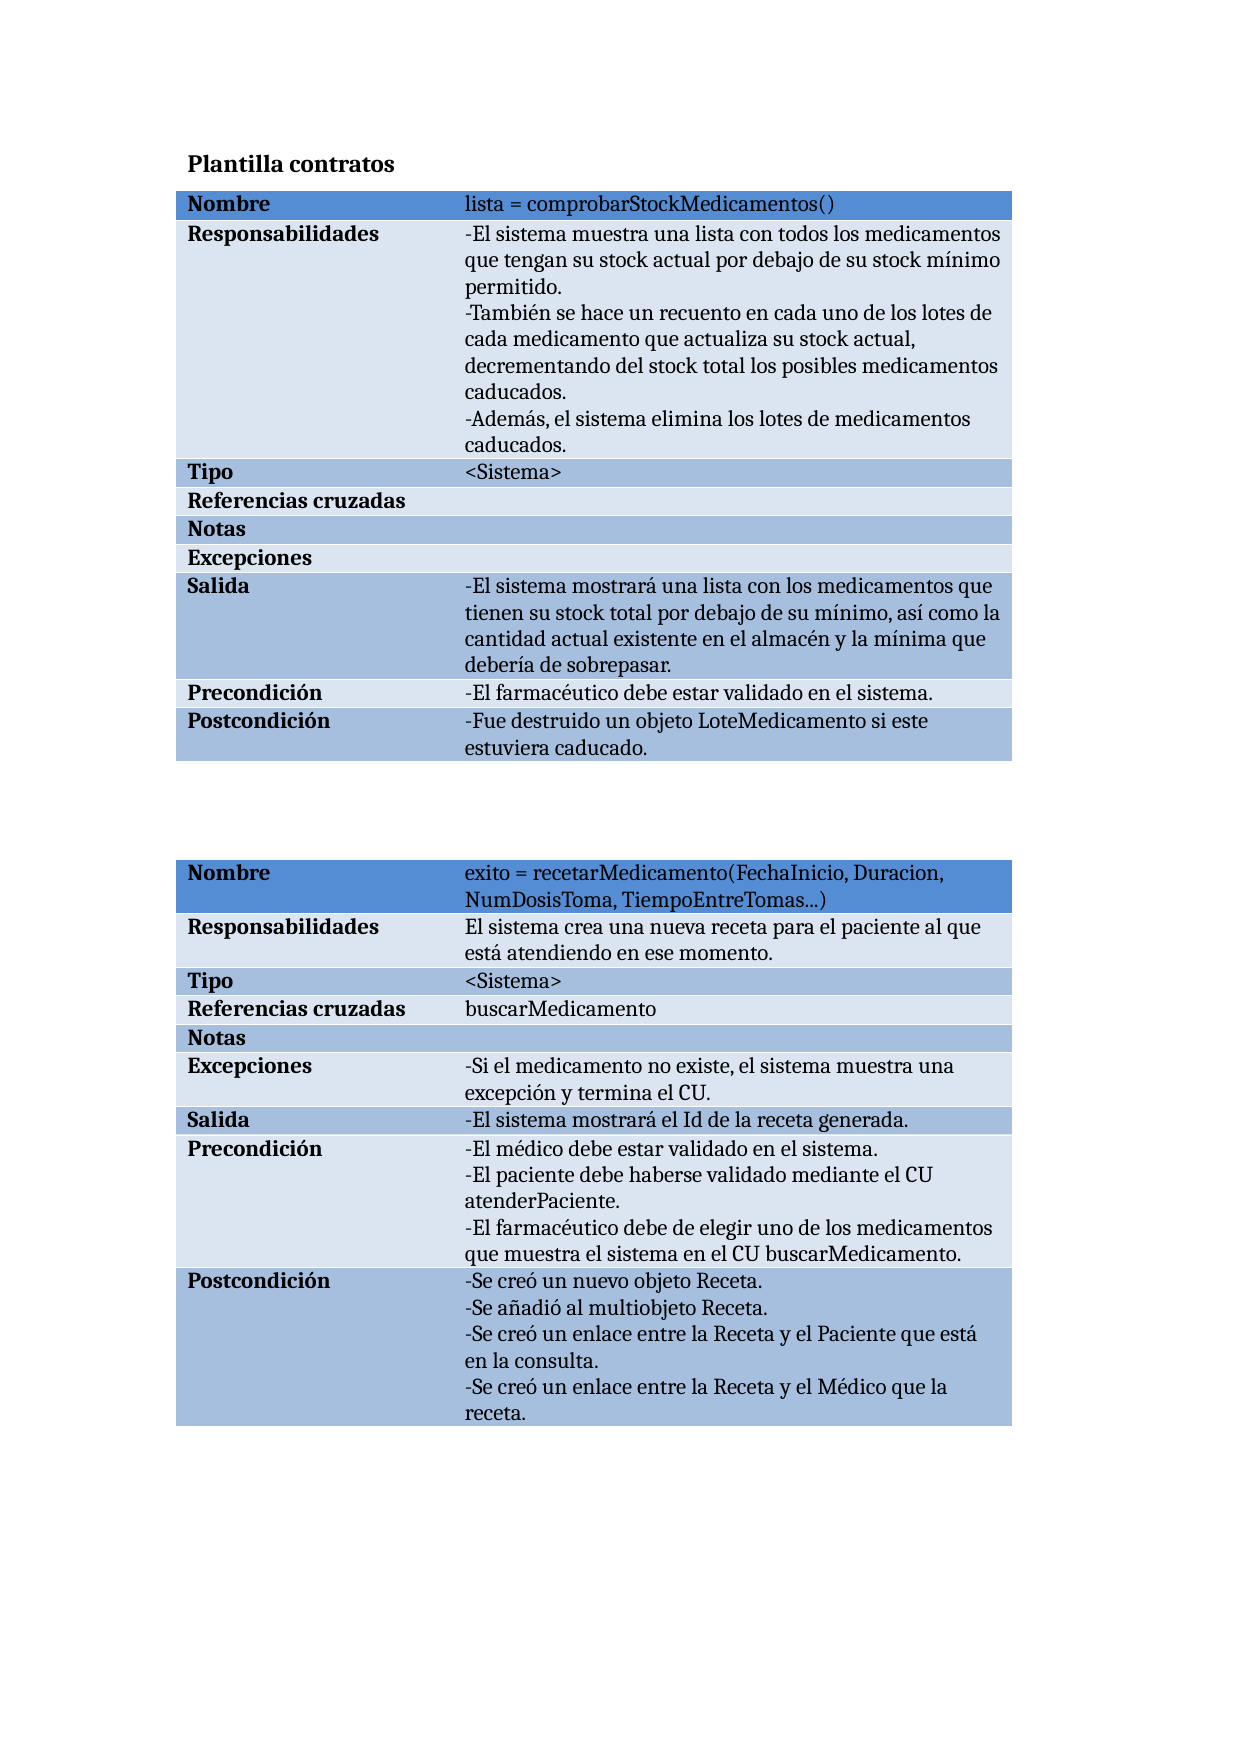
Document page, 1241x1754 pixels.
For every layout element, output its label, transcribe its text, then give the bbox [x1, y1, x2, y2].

table_header Nombre [176, 860, 453, 913]
table_cell Excepciones [176, 545, 453, 572]
table_cell -El sistema mostrará el Id de la receta generada. [453, 1107, 1012, 1134]
table_header lista = comprobarStockMedicamentos() [453, 191, 1012, 220]
table_cell [453, 545, 1012, 572]
table_cell Postcondición [176, 708, 453, 761]
table_cell -Se creó un nuevo objeto Receta. -Se añadió al multiobjeto Receta. -Se creó un enlace entre la Receta y el Paciente que está en la consulta. -Se creó un enlace entre la Receta y el Médico que la receta. [453, 1268, 1012, 1426]
table_cell buscarMedicamento [453, 996, 1012, 1024]
text Plantilla contratos [187, 150, 1053, 179]
table_cell Precondición [176, 680, 453, 707]
table_cell Tipo [176, 459, 453, 487]
table_cell -El sistema mostrará una lista con los medicamentos que tienen su stock total por debajo de su mínimo, así como la cantidad actual existente en el almacén y la mínima que debería de sobrepasar. [453, 573, 1012, 679]
table_cell <Sistema> [453, 968, 1012, 995]
table_cell -Fue destruido un objeto LoteMedicamento si este estuviera caducado. [453, 708, 1012, 761]
table_cell Excepciones [176, 1053, 453, 1106]
table_cell Notas [176, 1025, 453, 1052]
table_cell Responsabilidades [176, 221, 453, 458]
table_cell Postcondición [176, 1268, 453, 1426]
table_cell [453, 488, 1012, 515]
table_cell Referencias cruzadas [176, 488, 453, 515]
table_cell <Sistema> [453, 459, 1012, 487]
table_cell Referencias cruzadas [176, 996, 453, 1024]
table_cell -El sistema muestra una lista con todos los medicamentos que tengan su stock actual por debajo de su stock mínimo permitido. -También se hace un recuento en cada uno de los lotes de cada medicamento que actualiza su stock actual, decrementando del stock total los posibles medicamentos caducados. -Además, el sistema elimina los lotes de medicamentos caducados. [453, 221, 1012, 458]
table_cell Responsabilidades [176, 914, 453, 967]
table_cell -Si el medicamento no existe, el sistema muestra una excepción y termina el CU. [453, 1053, 1012, 1106]
table_cell Notas [176, 516, 453, 544]
table_cell Precondición [176, 1136, 453, 1267]
table_cell [453, 1025, 1012, 1052]
table_cell Salida [176, 573, 453, 679]
table_cell [453, 516, 1012, 544]
table_header exito = recetarMedicamento(FechaInicio, Duracion, NumDosisToma, TiempoEntreTomas...) [453, 860, 1012, 913]
table_cell -El farmacéutico debe estar validado en el sistema. [453, 680, 1012, 707]
table_cell El sistema crea una nueva receta para el paciente al que está atendiendo en ese momento. [453, 914, 1012, 967]
table_cell Tipo [176, 968, 453, 995]
table_header Nombre [176, 191, 453, 220]
table_cell -El médico debe estar validado en el sistema. -El paciente debe haberse validado mediante el CU atenderPaciente. -El farmacéutico debe de elegir uno de los medicamentos que muestra el sistema en el CU buscarMedicamento. [453, 1136, 1012, 1267]
table_cell Salida [176, 1107, 453, 1134]
